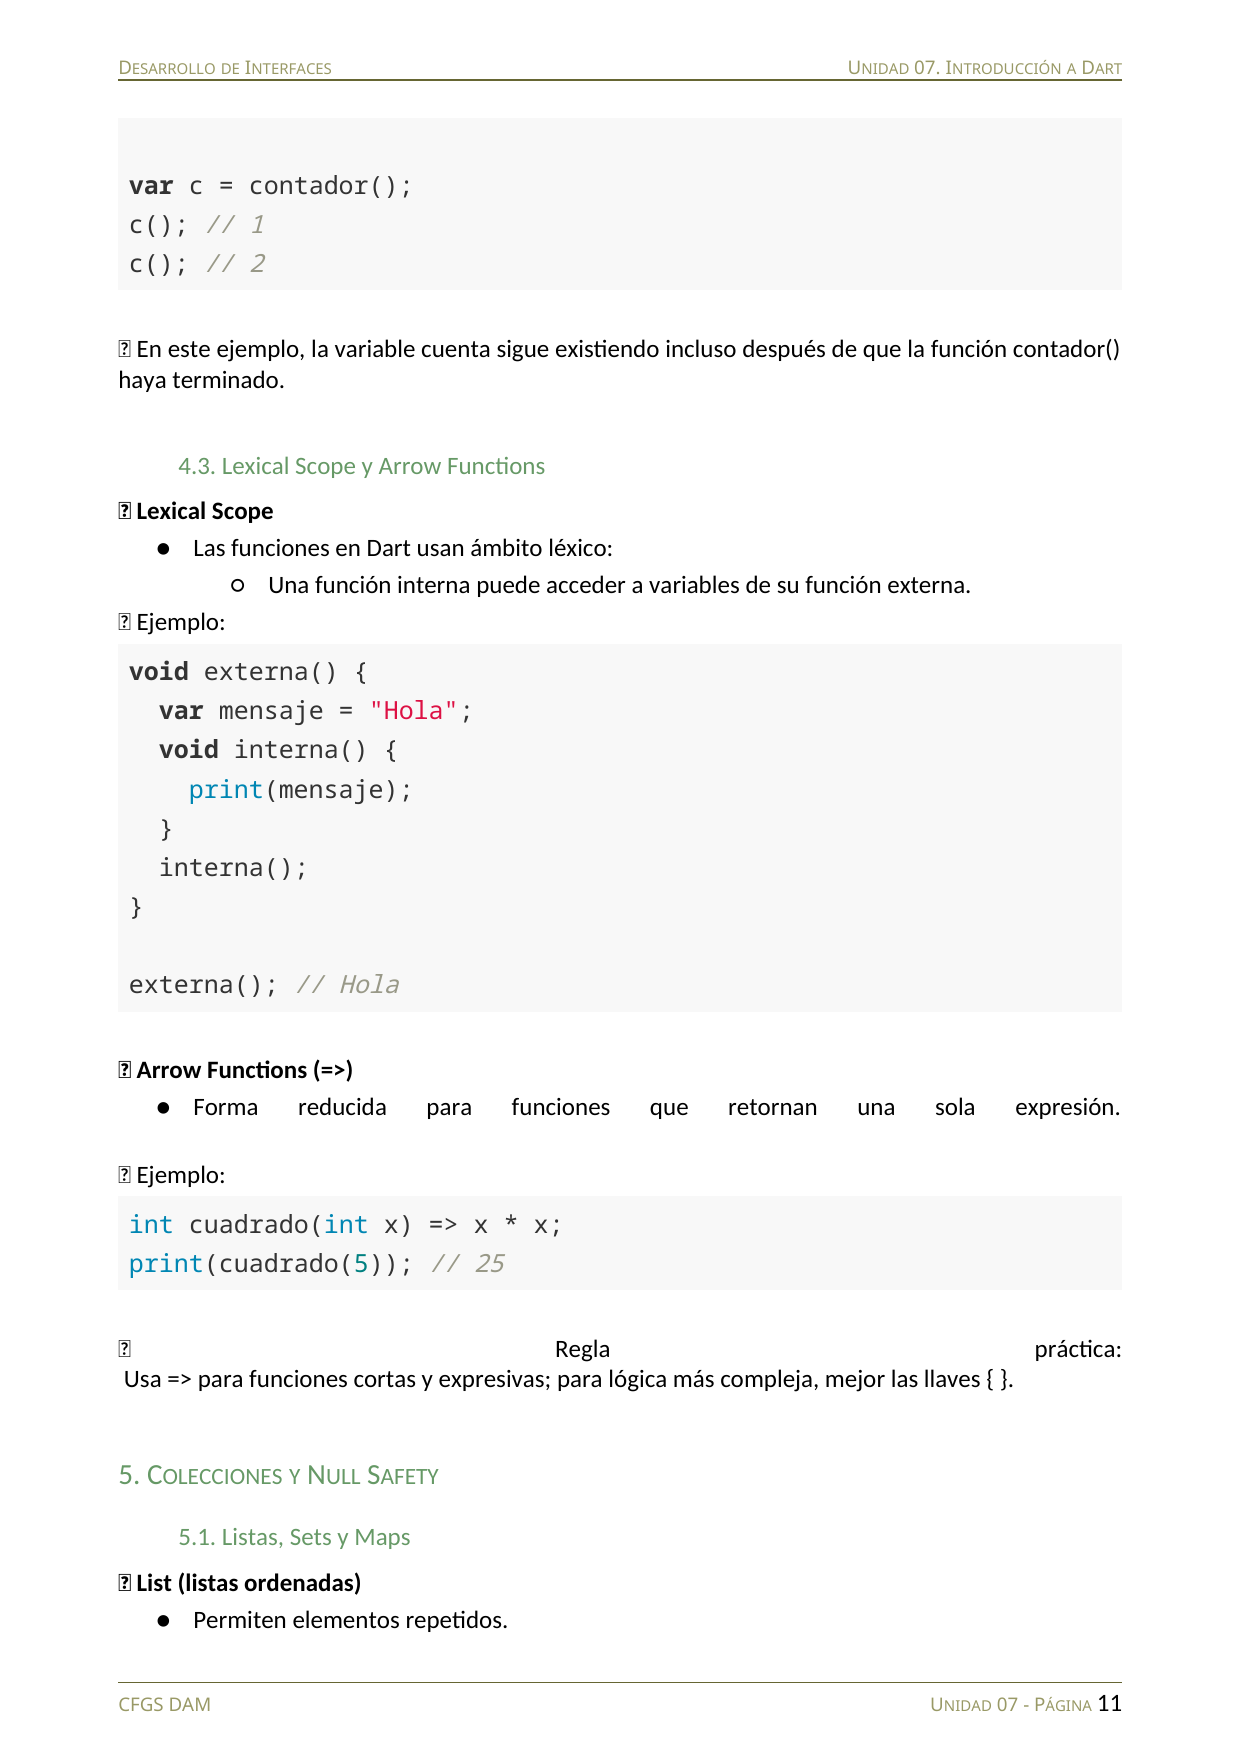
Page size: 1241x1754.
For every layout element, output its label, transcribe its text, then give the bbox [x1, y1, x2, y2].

table_header int cuadrado(int x) => x * x; print(cuadrado(5)); // 25 [118, 1196, 1122, 1290]
text 💡 Regla práctica: Usa => para funciones cortas y expresivas; para lógica más compleja, mejor las llaves { }. [118, 1333, 1122, 1394]
text 📌 Ejemplo: [118, 1159, 1122, 1189]
subtitle 5.1. Listas, Sets y Maps [178, 1522, 1122, 1552]
table_header var c = contador(); c(); // 1 c(); // 2 [118, 118, 1122, 290]
subtitle 5. Colecciones y Null Safety [118, 1456, 1122, 1491]
text 📌 Ejemplo: [118, 606, 1122, 637]
list Permiten elementos repetidos. [156, 1604, 1122, 1634]
text 🔷 Lexical Scope [118, 496, 1122, 526]
list Una función interna puede acceder a variables de su función externa. [231, 569, 1122, 600]
text 💬 En este ejemplo, la variable cuenta sigue existiendo incluso después de que la función contador() haya terminado. [118, 333, 1122, 394]
list Forma reducida para funciones que retornan una sola expresión. [156, 1092, 1122, 1153]
list Las funciones en Dart usan ámbito léxico: [156, 532, 1122, 563]
table_header void externa() { var mensaje = "Hola"; void interna() { print(mensaje); } interna(); } externa(); // Hola [118, 644, 1122, 1012]
text 🔷 List (listas ordenadas) [118, 1567, 1122, 1597]
text 🔷 Arrow Functions (=>) [118, 1054, 1122, 1085]
subtitle 4.3. Lexical Scope y Arrow Functions [178, 450, 1122, 481]
